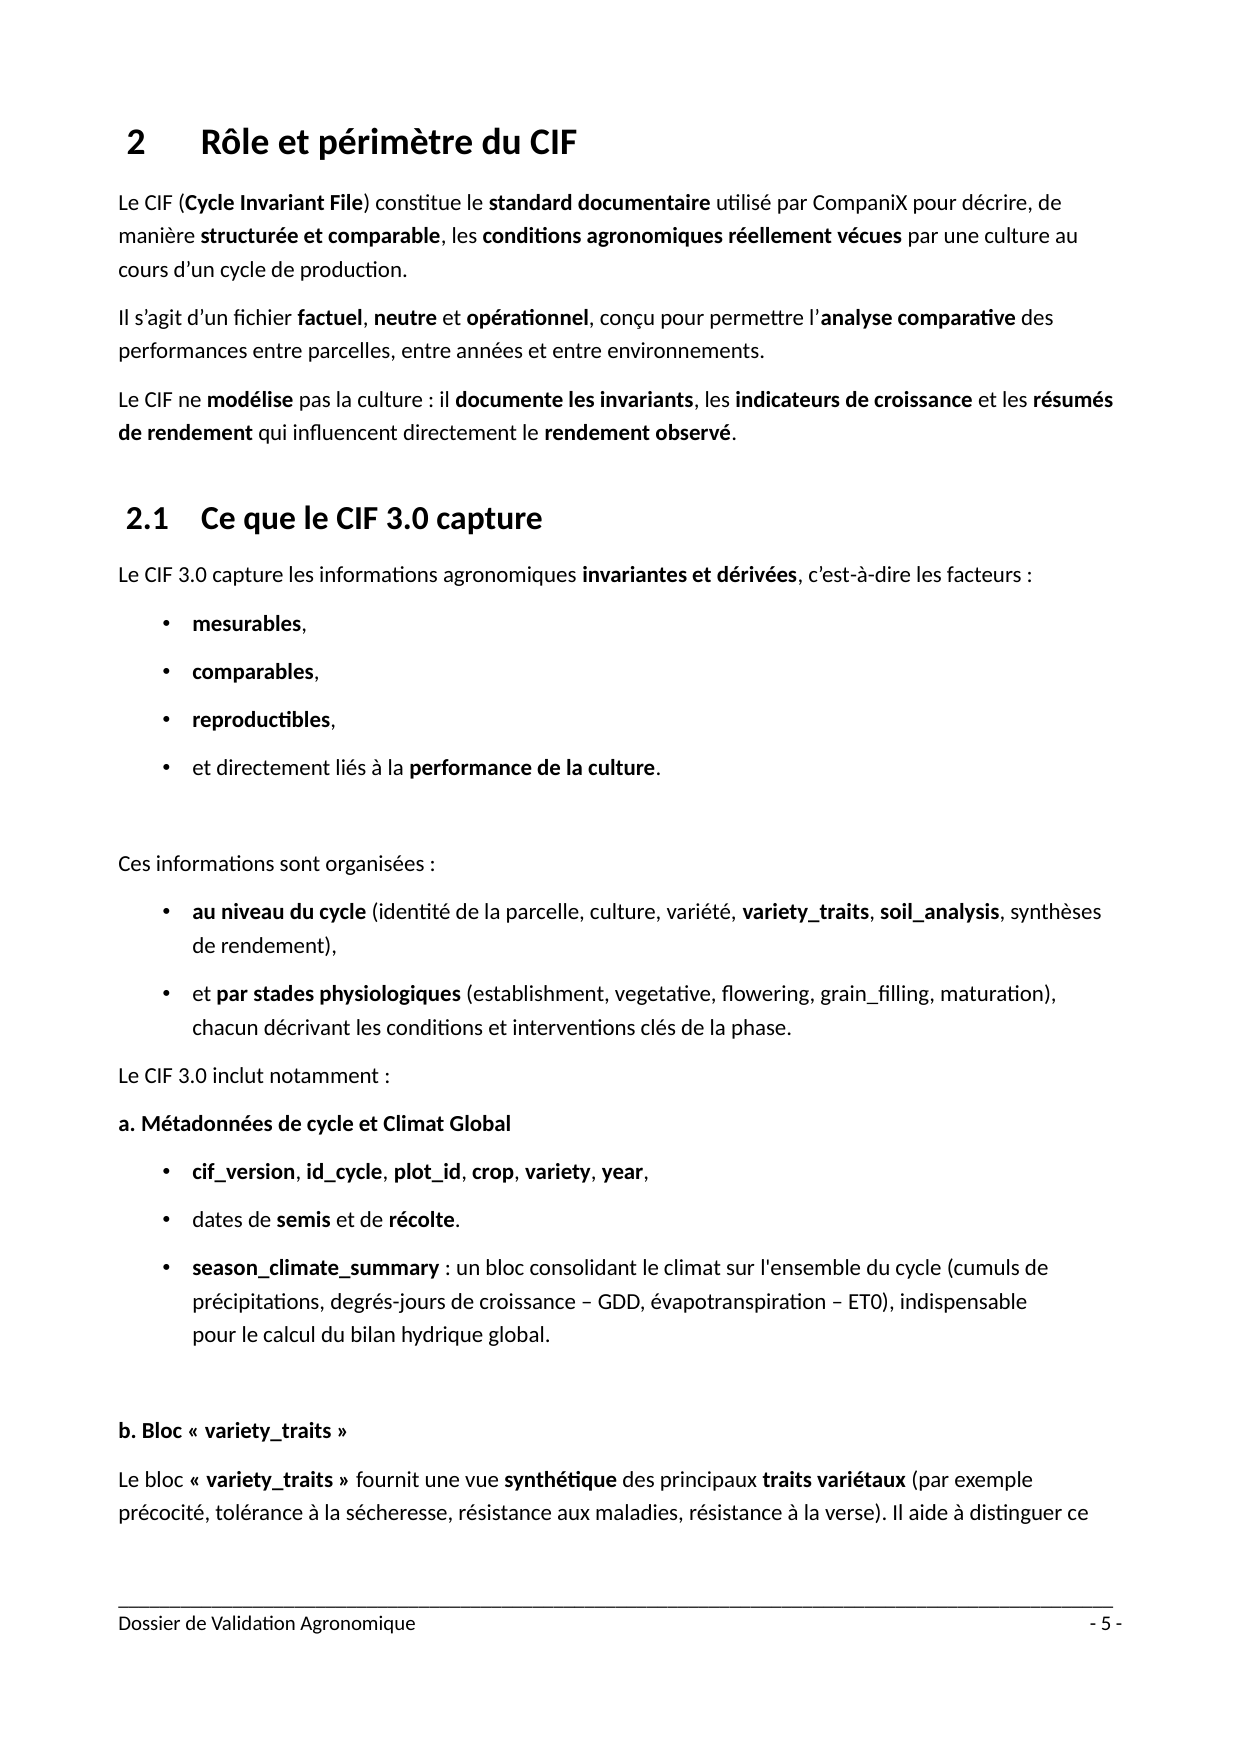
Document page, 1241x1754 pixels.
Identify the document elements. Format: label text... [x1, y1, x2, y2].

text Le CIF (Cycle Invariant File) constitue le standard documentaire utilisé par CompaniX pour décrire, de manière structurée et comparable, les conditions agronomiques réellement vécues par une culture au cours d’un cycle de production. [118, 188, 1122, 283]
list et directement liés à la performance de la culture. [162, 753, 1122, 781]
subtitle Ce que le CIF 3.0 capture [118, 496, 1122, 537]
text a. Métadonnées de cycle et Climat Global [118, 1109, 1122, 1137]
text Le CIF 3.0 inclut notamment : [118, 1061, 1122, 1089]
text b. Bloc « variety_traits » [118, 1417, 1122, 1444]
text Il s’agit d’un fichier factuel, neutre et opérationnel, conçu pour permettre l’analyse comparative des performances entre parcelles, entre années et entre environnements. [118, 303, 1122, 365]
list season_climate_summary : un bloc consolidant le climat sur l'ensemble du cycle (cumuls de précipitations, degrés-jours de croissance – GDD, évapotranspiration – ET0), indispensable pour le calcul du bilan hydrique global. [162, 1253, 1063, 1348]
text Le CIF ne modélise pas la culture : il documente les invariants, les indicateurs de croissance et les résumés de rendement qui influencent directement le rendement observé. [118, 385, 1122, 446]
text Le CIF 3.0 capture les informations agronomiques invariantes et dérivées, c’est‑à‑dire les facteurs : [118, 561, 1122, 588]
text Ces informations sont organisées : [118, 849, 1122, 877]
list cif_version, id_cycle, plot_id, crop, variety, year, [162, 1157, 1063, 1185]
list mesurables, [162, 609, 1122, 637]
subtitle Rôle et périmètre du CIF [118, 118, 1122, 164]
text Le bloc « variety_traits » fournit une vue synthétique des principaux traits variétaux (par exemple précocité, tolérance à la sécheresse, résistance aux maladies, résistance à la verse). Il aide à distinguer ce [118, 1465, 1122, 1526]
list dates de semis et de récolte. [162, 1205, 1063, 1233]
list au niveau du cycle (identité de la parcelle, culture, variété, variety_traits, soil_analysis, synthèses de rendement), [162, 897, 1122, 959]
list comparables, [162, 657, 1122, 685]
list et par stades physiologiques (establishment, vegetative, flowering, grain_filling, maturation), chacun décrivant les conditions et interventions clés de la phase. [162, 979, 1122, 1041]
list reproductibles, [162, 705, 1122, 733]
